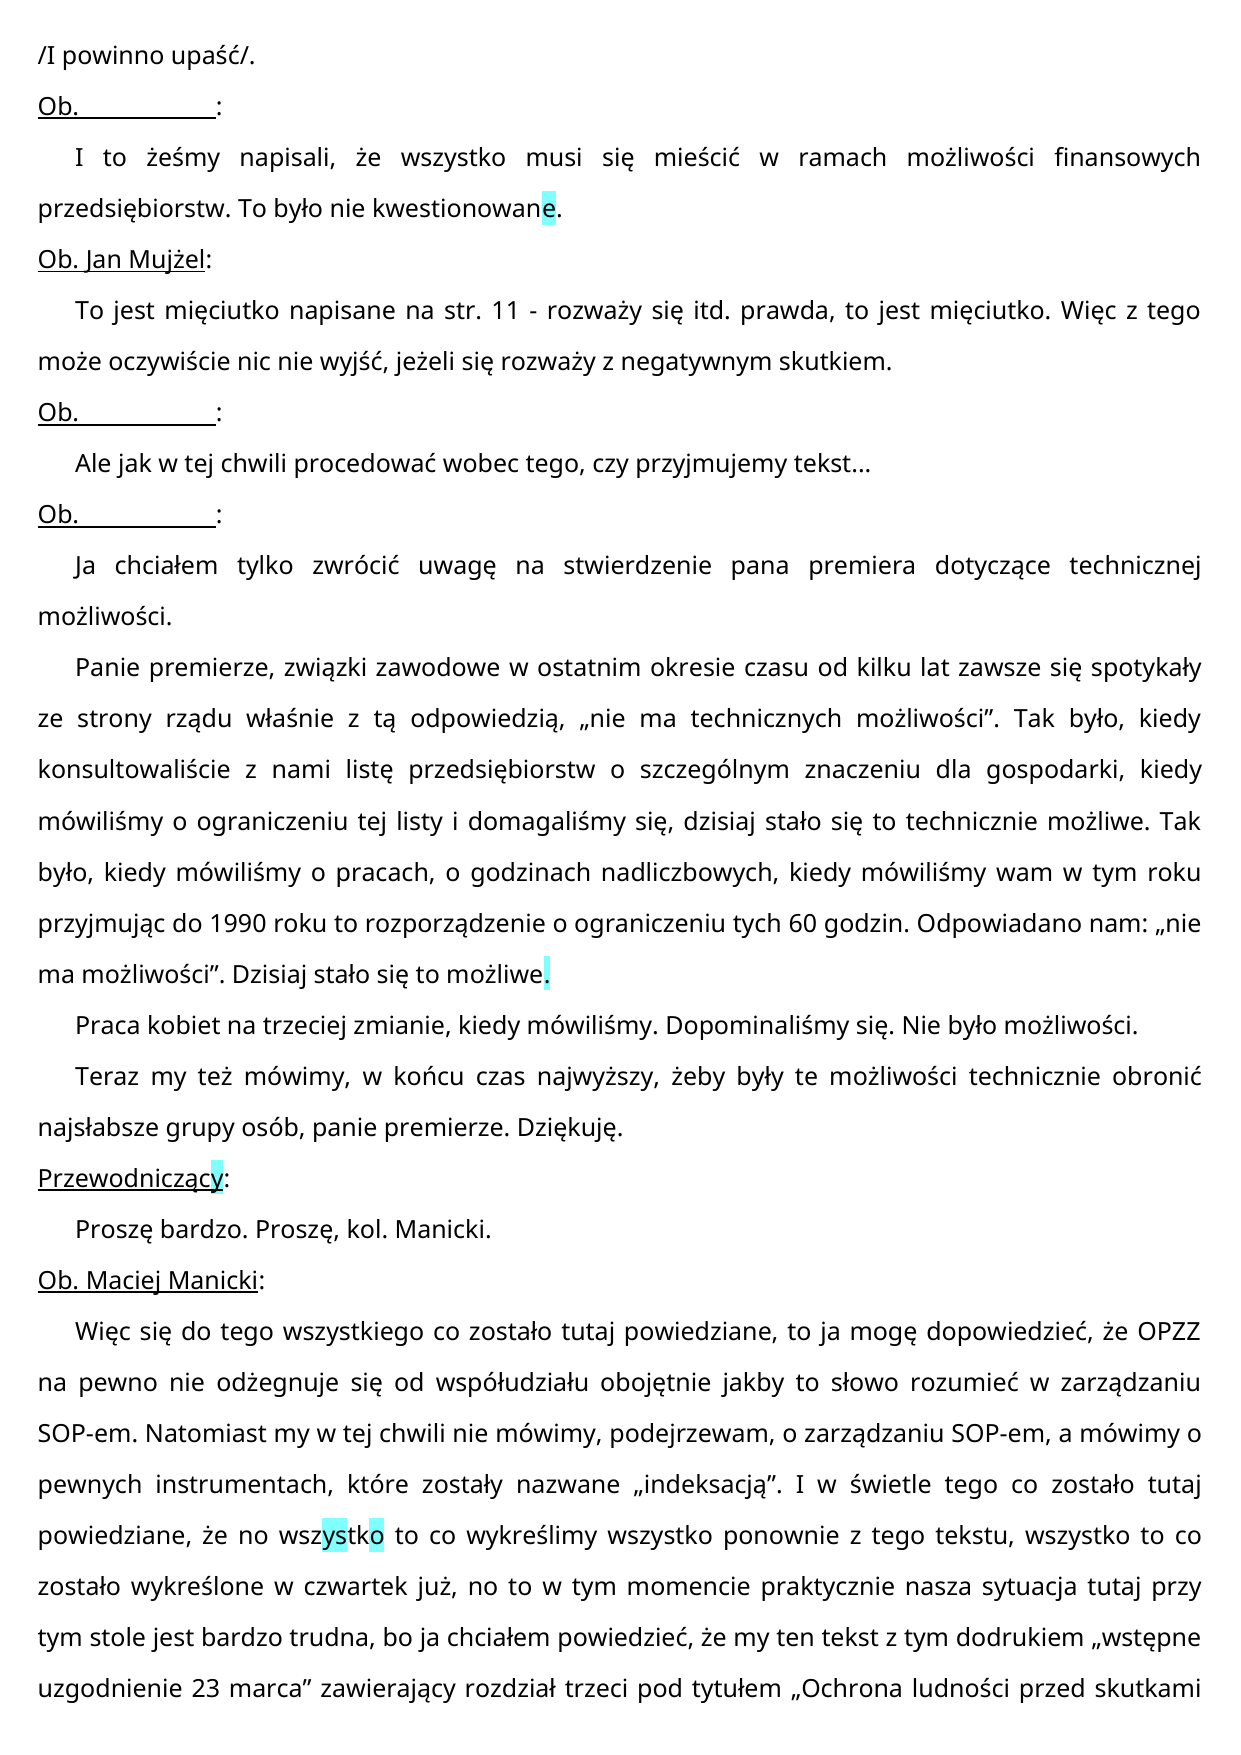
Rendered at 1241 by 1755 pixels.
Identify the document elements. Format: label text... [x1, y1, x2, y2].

text Przewodniczący: [37, 1160, 1203, 1194]
text Ob. : [37, 395, 1203, 429]
text Panie premierze, związki zawodowe w ostatnim okresie czasu od kilku lat zawsze się spotykały ze strony rządu właśnie z tą odpowiedzią, „nie ma technicznych możliwości”. Tak było, kiedy konsultowaliście z nami listę przedsiębiorstw o szczególnym znaczeniu dla gospodarki, kiedy mówiliśmy o ograniczeniu tej listy i domagaliśmy się, dzisiaj stało się to technicznie możliwe. Tak było, kiedy mówiliśmy o pracach, o godzinach nadliczbowych, kiedy mówiliśmy wam w tym roku przyjmując do 1990 roku to rozporządzenie o ograniczeniu tych 60 godzin. Odpowiadano nam: „nie ma możliwości”. Dzisiaj stało się to możliwe. [37, 650, 1203, 990]
text Więc się do tego wszystkiego co zostało tutaj powiedziane, to ja mogę dopowiedzieć, że OPZZ na pewno nie odżegnuje się od współudziału obojętnie jakby to słowo rozumieć w zarządzaniu SOP-em. Natomiast my w tej chwili nie mówimy, podejrzewam, o zarządzaniu SOP-em, a mówimy o pewnych instrumentach, które zostały nazwane „indeksacją”. I w świetle tego co zostało tutaj powiedziane, że no wszystko to co wykreślimy wszystko ponownie z tego tekstu, wszystko to co zostało wykreślone w czwartek już, no to w tym momencie praktycznie nasza sytuacja tutaj przy tym stole jest bardzo trudna, bo ja chciałem powiedzieć, że my ten tekst z tym dodrukiem „wstępne uzgodnienie 23 marca” zawierający rozdział trzeci pod tytułem „Ochrona ludności przed skutkami [37, 1313, 1203, 1705]
text To jest mięciutko napisane na str. 11 - rozważy się itd. prawda, to jest mięciutko. Więc z tego może oczywiście nic nie wyjść, jeżeli się rozważy z negatywnym skutkiem. [37, 293, 1203, 378]
text Ob. Jan Mujżel: [37, 242, 1203, 276]
text /I powinno upaść/. [37, 37, 1203, 72]
text Teraz my też mówimy, w końcu czas najwyższy, żeby były te możliwości technicznie obronić najsłabsze grupy osób, panie premierze. Dziękuję. [37, 1058, 1203, 1143]
text Praca kobiet na trzeciej zmianie, kiedy mówiliśmy. Dopominaliśmy się. Nie było możliwości. [37, 1007, 1203, 1041]
text Ob. : [37, 497, 1203, 531]
text Ob. Maciej Manicki: [37, 1262, 1203, 1297]
text Ale jak w tej chwili procedować wobec tego, czy przyjmujemy tekst... [37, 446, 1203, 480]
text Proszę bardzo. Proszę, kol. Manicki. [37, 1211, 1203, 1246]
text Ja chciałem tylko zwrócić uwagę na stwierdzenie pana premiera dotyczące technicznej możliwości. [37, 548, 1203, 633]
text I to żeśmy napisali, że wszystko musi się mieścić w ramach możliwości finansowych przedsiębiorstw. To było nie kwestionowane. [37, 139, 1203, 225]
text Ob. : [37, 88, 1203, 123]
